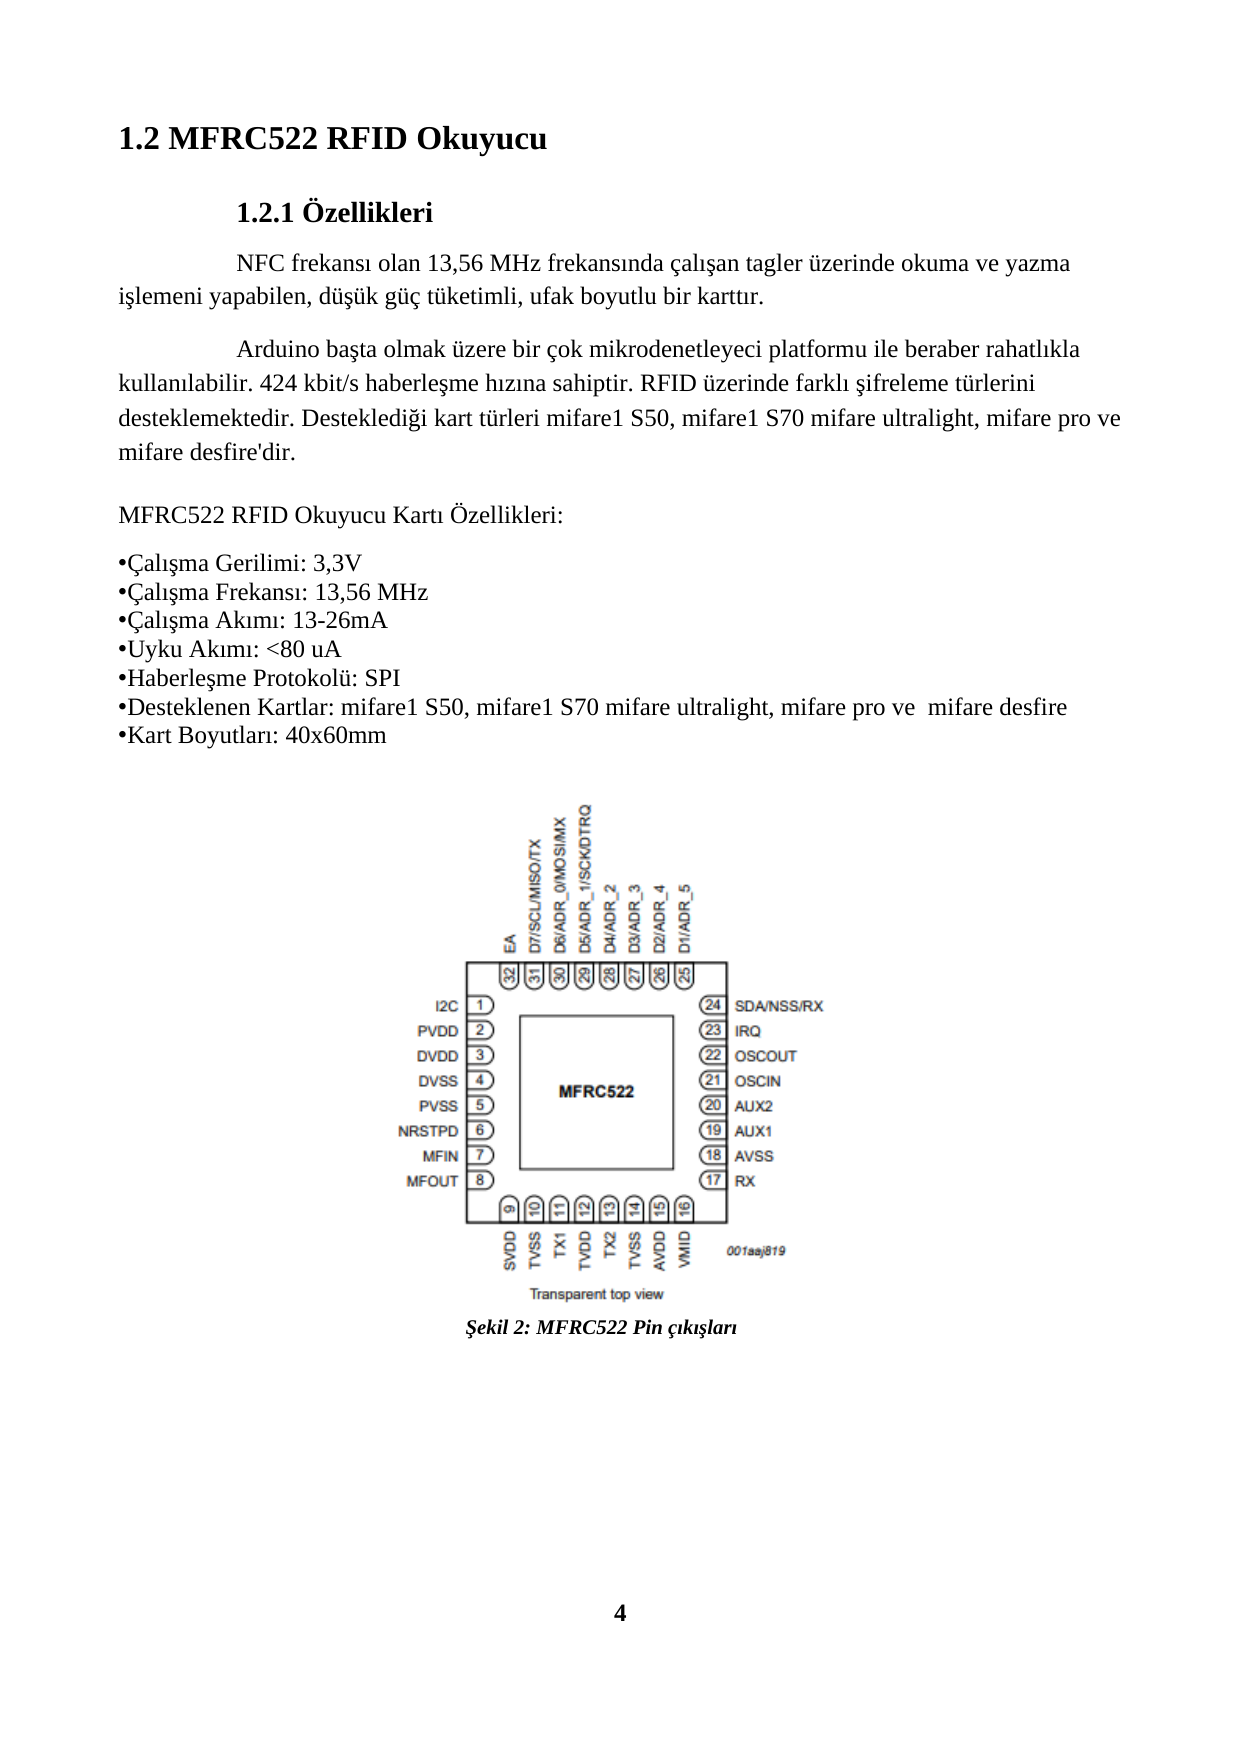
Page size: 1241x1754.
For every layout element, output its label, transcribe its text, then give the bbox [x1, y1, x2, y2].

list Kart Boyutları: 40x60mm [118, 721, 1122, 749]
picture [260, 785, 943, 1315]
list Uyku Akımı: <80 uA [118, 634, 1122, 663]
list Çalışma Gerilimi: 3,3V [118, 548, 1122, 577]
text Arduino başta olmak üzere bir çok mikrodenetleyeci platformu ile beraber rahatlıkla kullanılabilir. 424 kbit/s haberleşme hızına sahiptir. RFID üzerinde farklı şifreleme türlerini desteklemektedir. Desteklediği kart türleri mifare1 S50, mifare1 S70 mifare ultralight, mifare pro ve mifare desfire'dir. [118, 328, 1122, 466]
text 4 [118, 1598, 1122, 1627]
text 1.2 MFRC522 RFID Okuyucu [118, 118, 1122, 156]
list Çalışma Frekansı: 13,56 MHz [118, 577, 1122, 606]
text 1.2.1 Özellikleri [118, 195, 1122, 228]
list Çalışma Akımı: 13-26mA [118, 606, 1122, 634]
text MFRC522 RFID Okuyucu Kartı Özellikleri: [118, 500, 1122, 529]
text NFC frekansı olan 13,56 MHz frekansında çalışan tagler üzerinde okuma ve yazma işlemeni yapabilen, düşük güç tüketimli, ufak boyutlu bir karttır. [118, 248, 1122, 310]
text Şekil 2: MFRC522 Pin çıkışları [260, 1315, 943, 1339]
list Desteklenen Kartlar: mifare1 S50, mifare1 S70 mifare ultralight, mifare pro ve mifare desfire [118, 692, 1122, 721]
list Haberleşme Protokolü: SPI [118, 663, 1122, 692]
